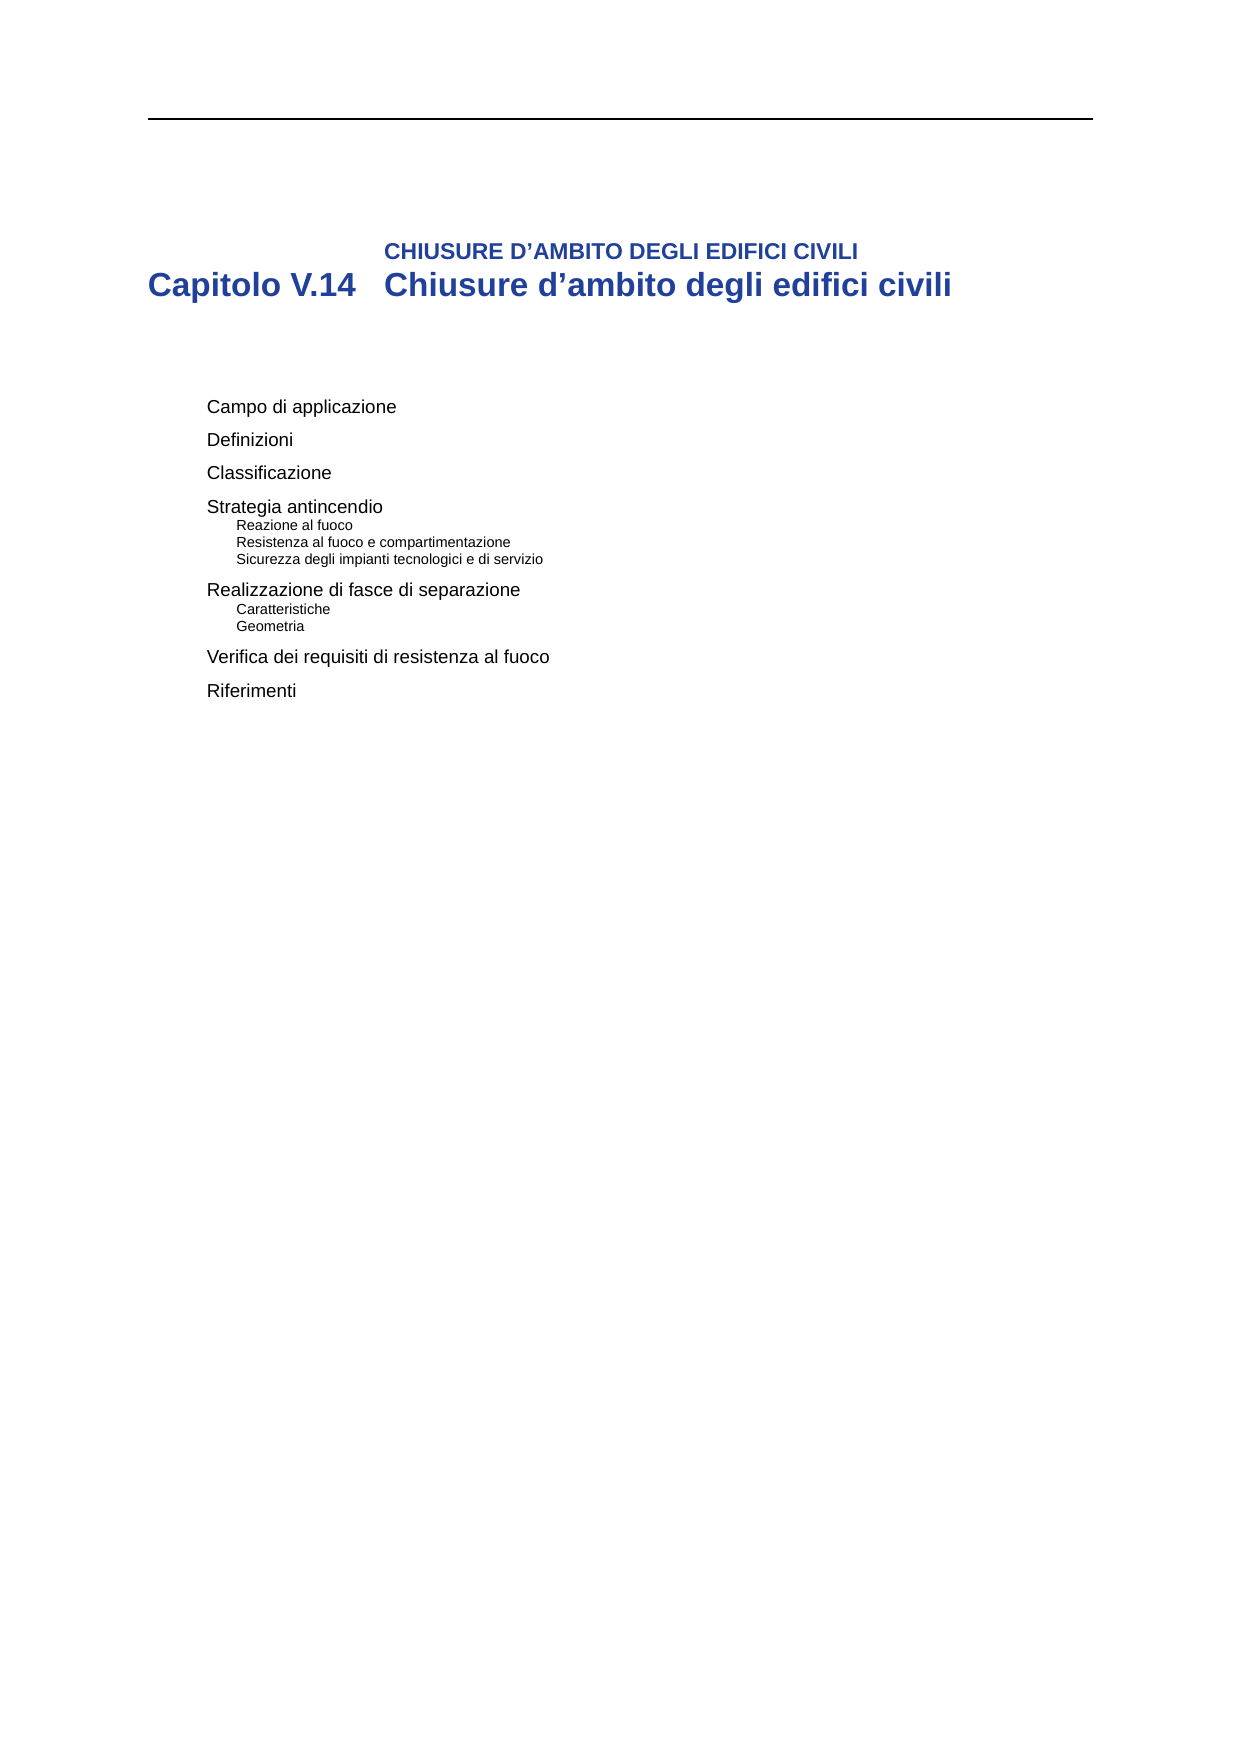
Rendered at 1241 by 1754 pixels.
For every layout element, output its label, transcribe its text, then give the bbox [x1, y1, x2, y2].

text Geometria [236, 617, 1033, 634]
text Sicurezza degli impianti tecnologici e di servizio [236, 551, 1033, 567]
text Strategia antincendio [207, 496, 1033, 517]
text Definizioni [207, 429, 1033, 450]
text Caratteristiche [236, 601, 1033, 617]
text Verifica dei requisiti di resistenza al fuoco [207, 646, 1033, 668]
text Reazione al fuoco [236, 517, 1033, 534]
text Riferimenti [207, 679, 1033, 701]
text Classificazione [207, 462, 1033, 484]
text Campo di applicazione [207, 396, 1033, 417]
text Realizzazione di fasce di separazione [207, 579, 1033, 601]
subtitle Chiusure d’ambito degli edifici civili [148, 265, 1093, 303]
text Resistenza al fuoco e compartimentazione [236, 534, 1033, 551]
